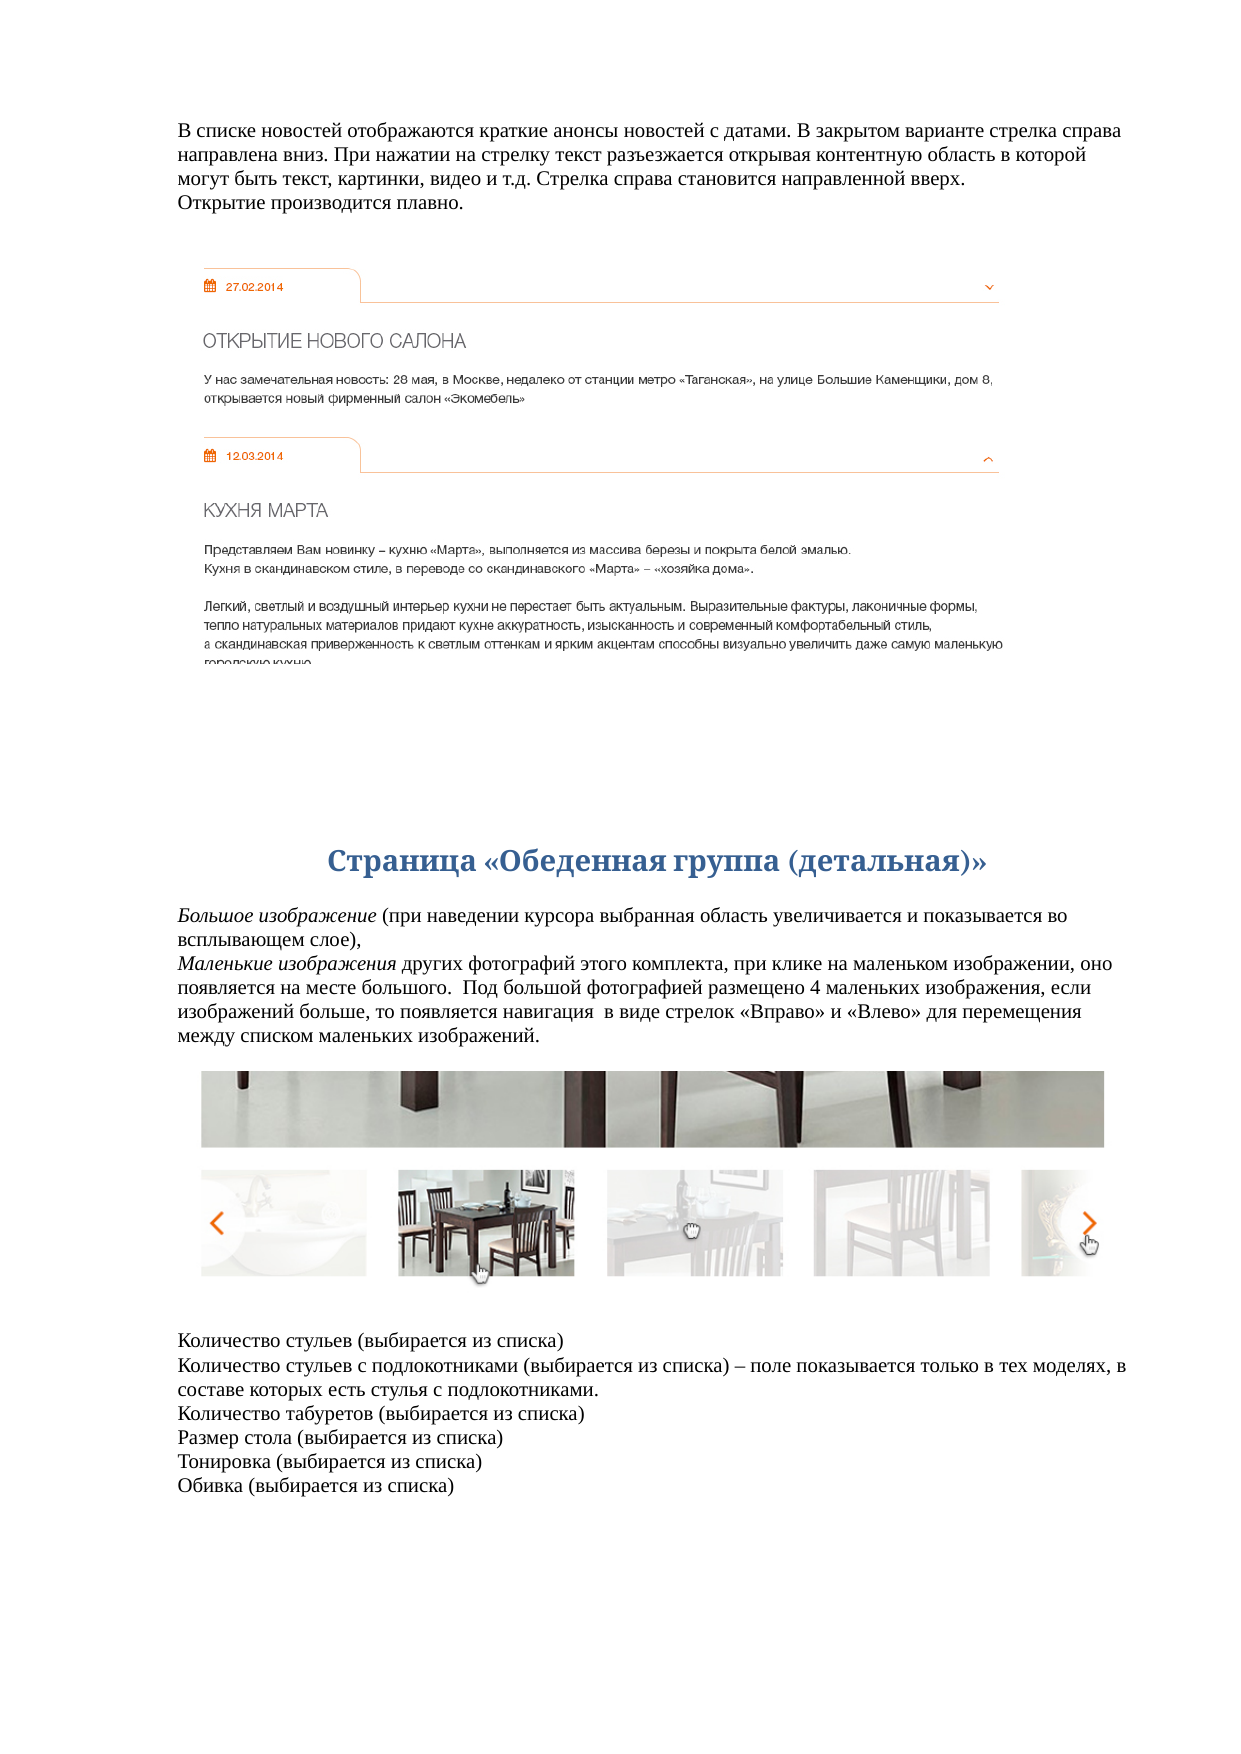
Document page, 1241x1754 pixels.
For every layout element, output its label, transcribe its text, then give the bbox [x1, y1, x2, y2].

text В списке новостей отображаются краткие анонсы новостей с датами. В закрытом варианте стрелка справа направлена вниз. При нажатии на стрелку текст разъезжается открывая контентную область в которой могут быть текст, картинки, видео и т.д. Стрелка справа становится направленной вверх. [177, 118, 1137, 190]
text Тонировка (выбирается из списка) [177, 1449, 1137, 1473]
picture [177, 238, 1038, 664]
text Размер стола (выбирается из списка) [177, 1425, 1137, 1449]
text Большое изображение (при наведении курсора выбранная область увеличивается и показывается во всплывающем слое), [177, 903, 1137, 951]
subtitle Страница «Обеденная группа (детальная)» [177, 845, 1137, 879]
text Количество стульев (выбирается из списка) [177, 1328, 1137, 1352]
text Обивка (выбирается из списка) [177, 1473, 1137, 1497]
text Открытие производится плавно. [177, 190, 1137, 214]
text Количество табуретов (выбирается из списка) [177, 1401, 1137, 1425]
text Маленькие изображения других фотографий этого комплекта, при клике на маленьком изображении, оно появляется на месте большого. Под большой фотографией размещено 4 маленьких изображения, если изображений больше, то появляется навигация в виде стрелок «Вправо» и «Влево» для перемещения между списком маленьких изображений. [177, 951, 1137, 1047]
text Количество стульев с подлокотниками (выбирается из списка) – поле показывается только в тех моделях, в составе которых есть стулья с подлокотниками. [177, 1352, 1137, 1401]
picture [177, 1071, 1137, 1305]
